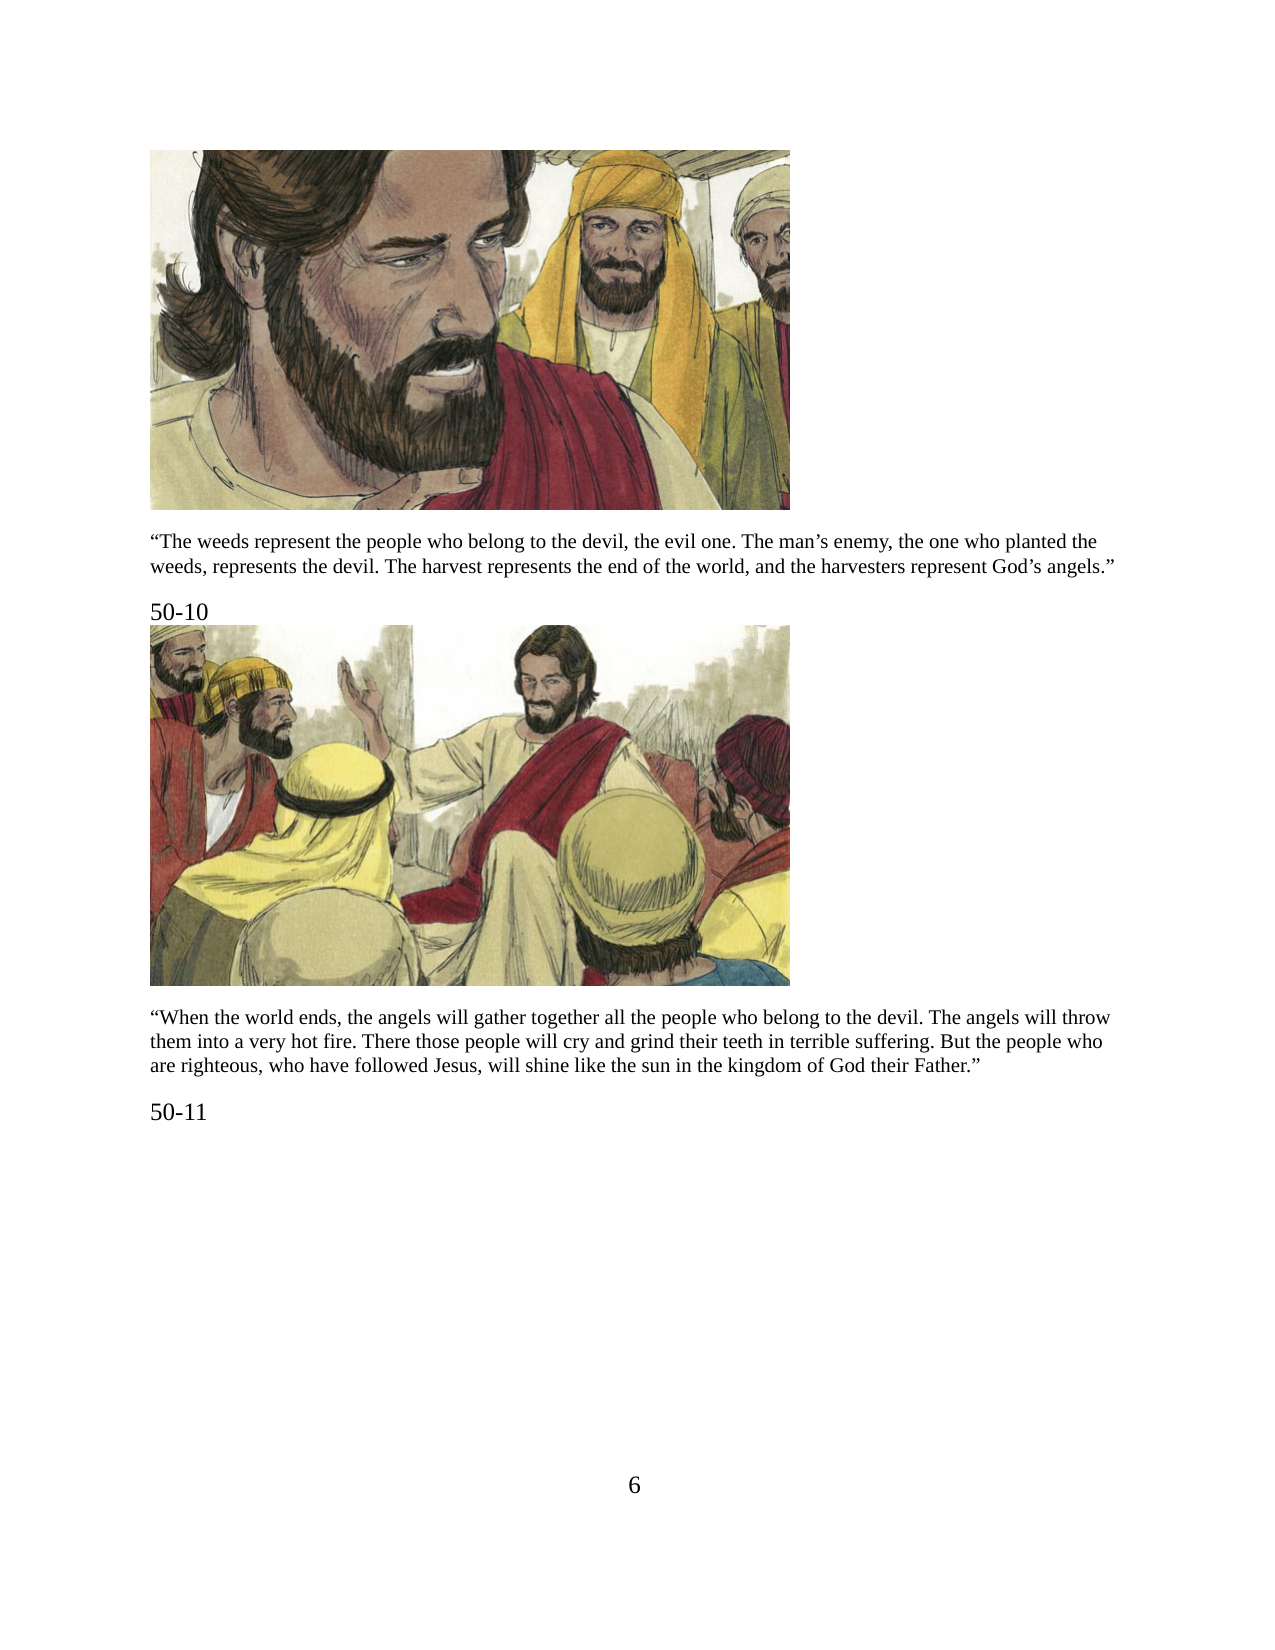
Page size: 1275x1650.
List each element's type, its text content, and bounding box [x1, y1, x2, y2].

text “When the world ends, the angels will gather together all the people who belong to the devil. The angels will throw them into a very hot fire. There those people will cry and grind their teeth in terrible suffering. But the people who are righteous, who have followed Jesus, will shine like the sun in the kingdom of God their Father.” [150, 1005, 1125, 1077]
subtitle 50-10 [150, 597, 1125, 626]
text “The weeds represent the people who belong to the devil, the evil one. The man’s enemy, the one who planted the weeds, represents the devil. The harvest represents the end of the world, and the harvesters represent God’s angels.” [150, 529, 1125, 578]
picture [150, 625, 790, 986]
subtitle 50-11 [150, 1097, 1125, 1126]
picture [150, 150, 790, 510]
